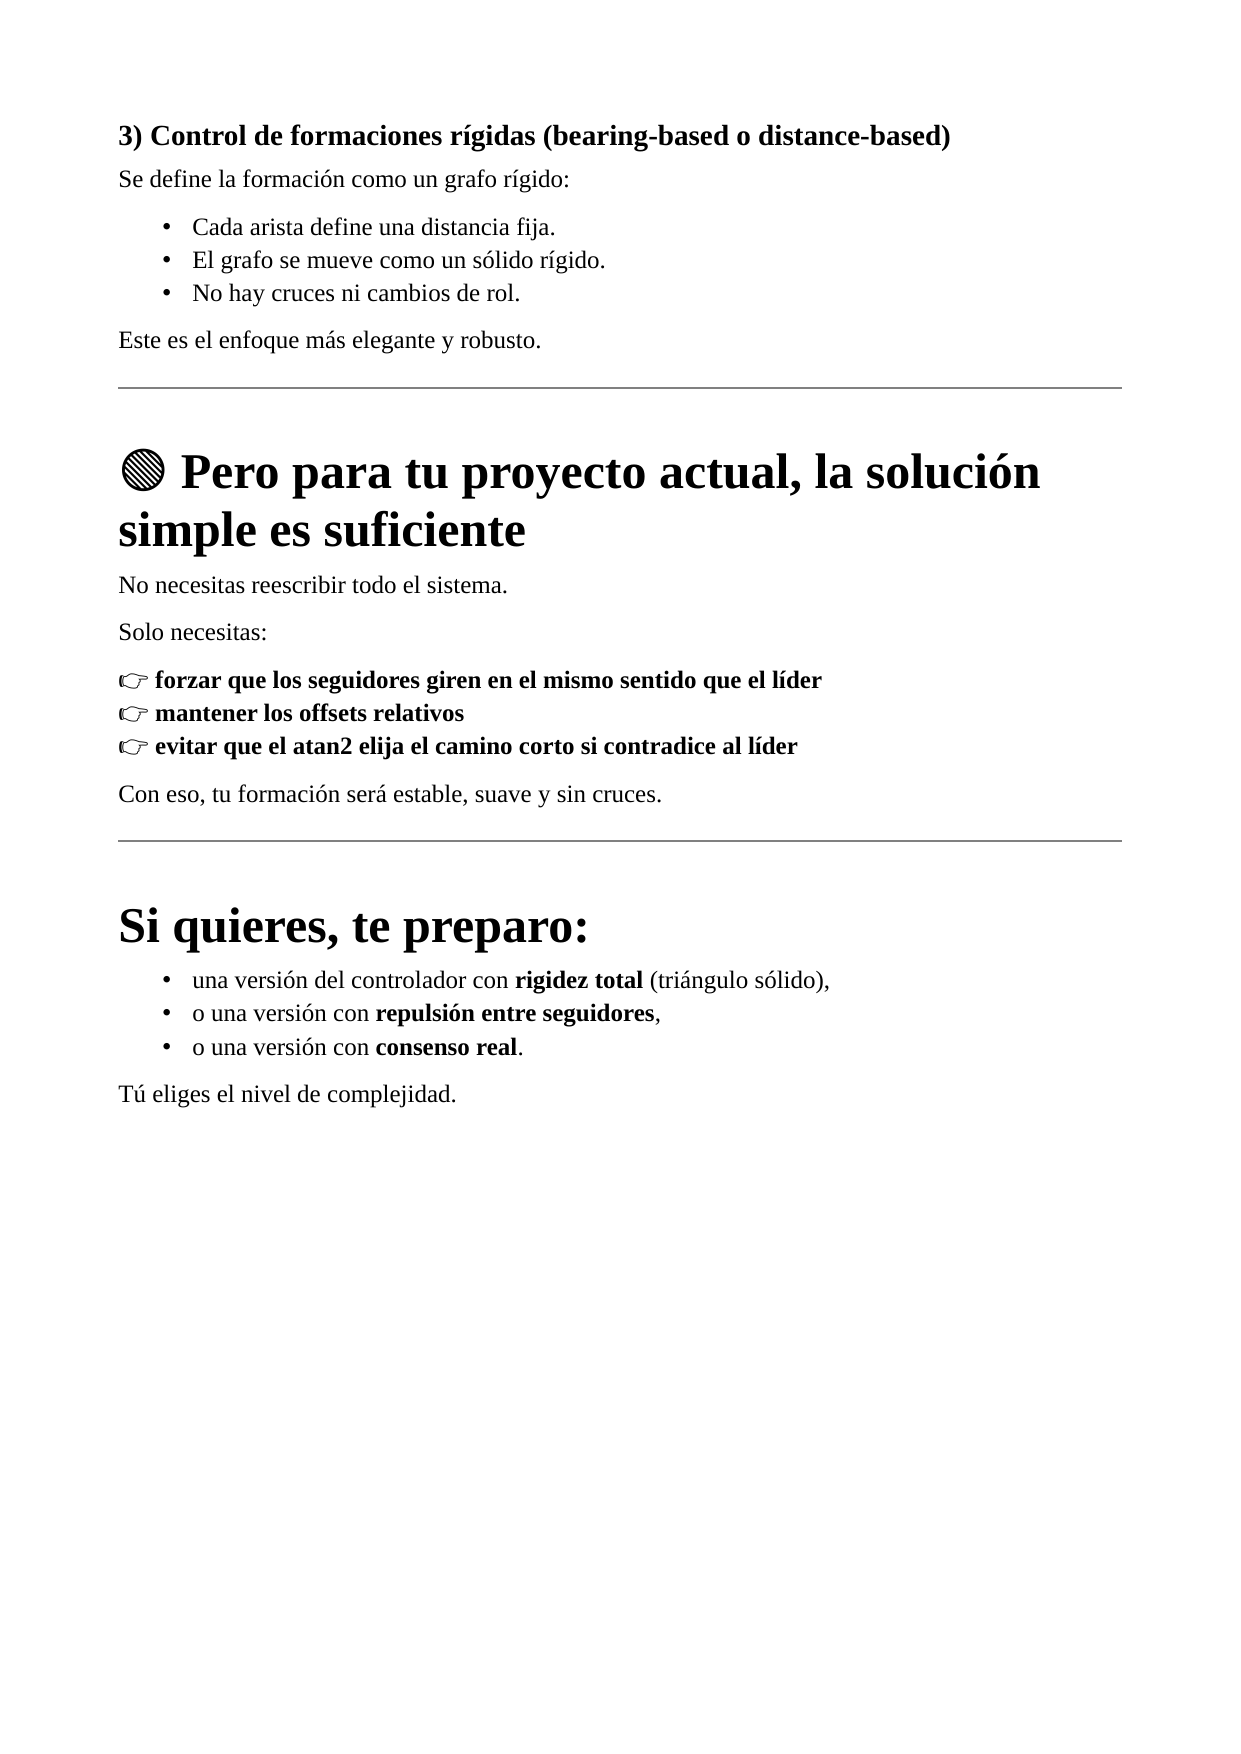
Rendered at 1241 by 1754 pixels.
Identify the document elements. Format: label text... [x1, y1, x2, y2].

subtitle 🟢 Pero para tu proyecto actual, la solución simple es suficiente [118, 442, 1122, 557]
text No necesitas reescribir todo el sistema. [118, 570, 1122, 598]
list Cada arista define una distancia fija. [162, 212, 1122, 241]
text Se define la formación como un grafo rígido: [118, 164, 1122, 193]
text Este es el enfoque más elegante y robusto. [118, 325, 1122, 354]
list una versión del controlador con rigidez total (triángulo sólido), [162, 966, 1122, 994]
list No hay cruces ni cambios de rol. [162, 278, 1122, 307]
list El grafo se mueve como un sólido rígido. [162, 245, 1122, 273]
text Solo necesitas: [118, 617, 1122, 646]
subtitle 3) Control de formaciones rígidas (bearing-based o distance-based) [118, 118, 1122, 152]
list o una versión con repulsión entre seguidores, [162, 998, 1122, 1027]
text Tú eliges el nivel de complejidad. [118, 1079, 1122, 1108]
list o una versión con consenso real. [162, 1032, 1122, 1060]
subtitle Si quieres, te preparo: [118, 896, 1122, 953]
text 👉 forzar que los seguidores giren en el mismo sentido que el líder 👉 mantener los offsets relativos 👉 evitar que el atan2 elija el camino corto si contradice al líder [118, 665, 1122, 760]
text Con eso, tu formación será estable, suave y sin cruces. [118, 779, 1122, 807]
